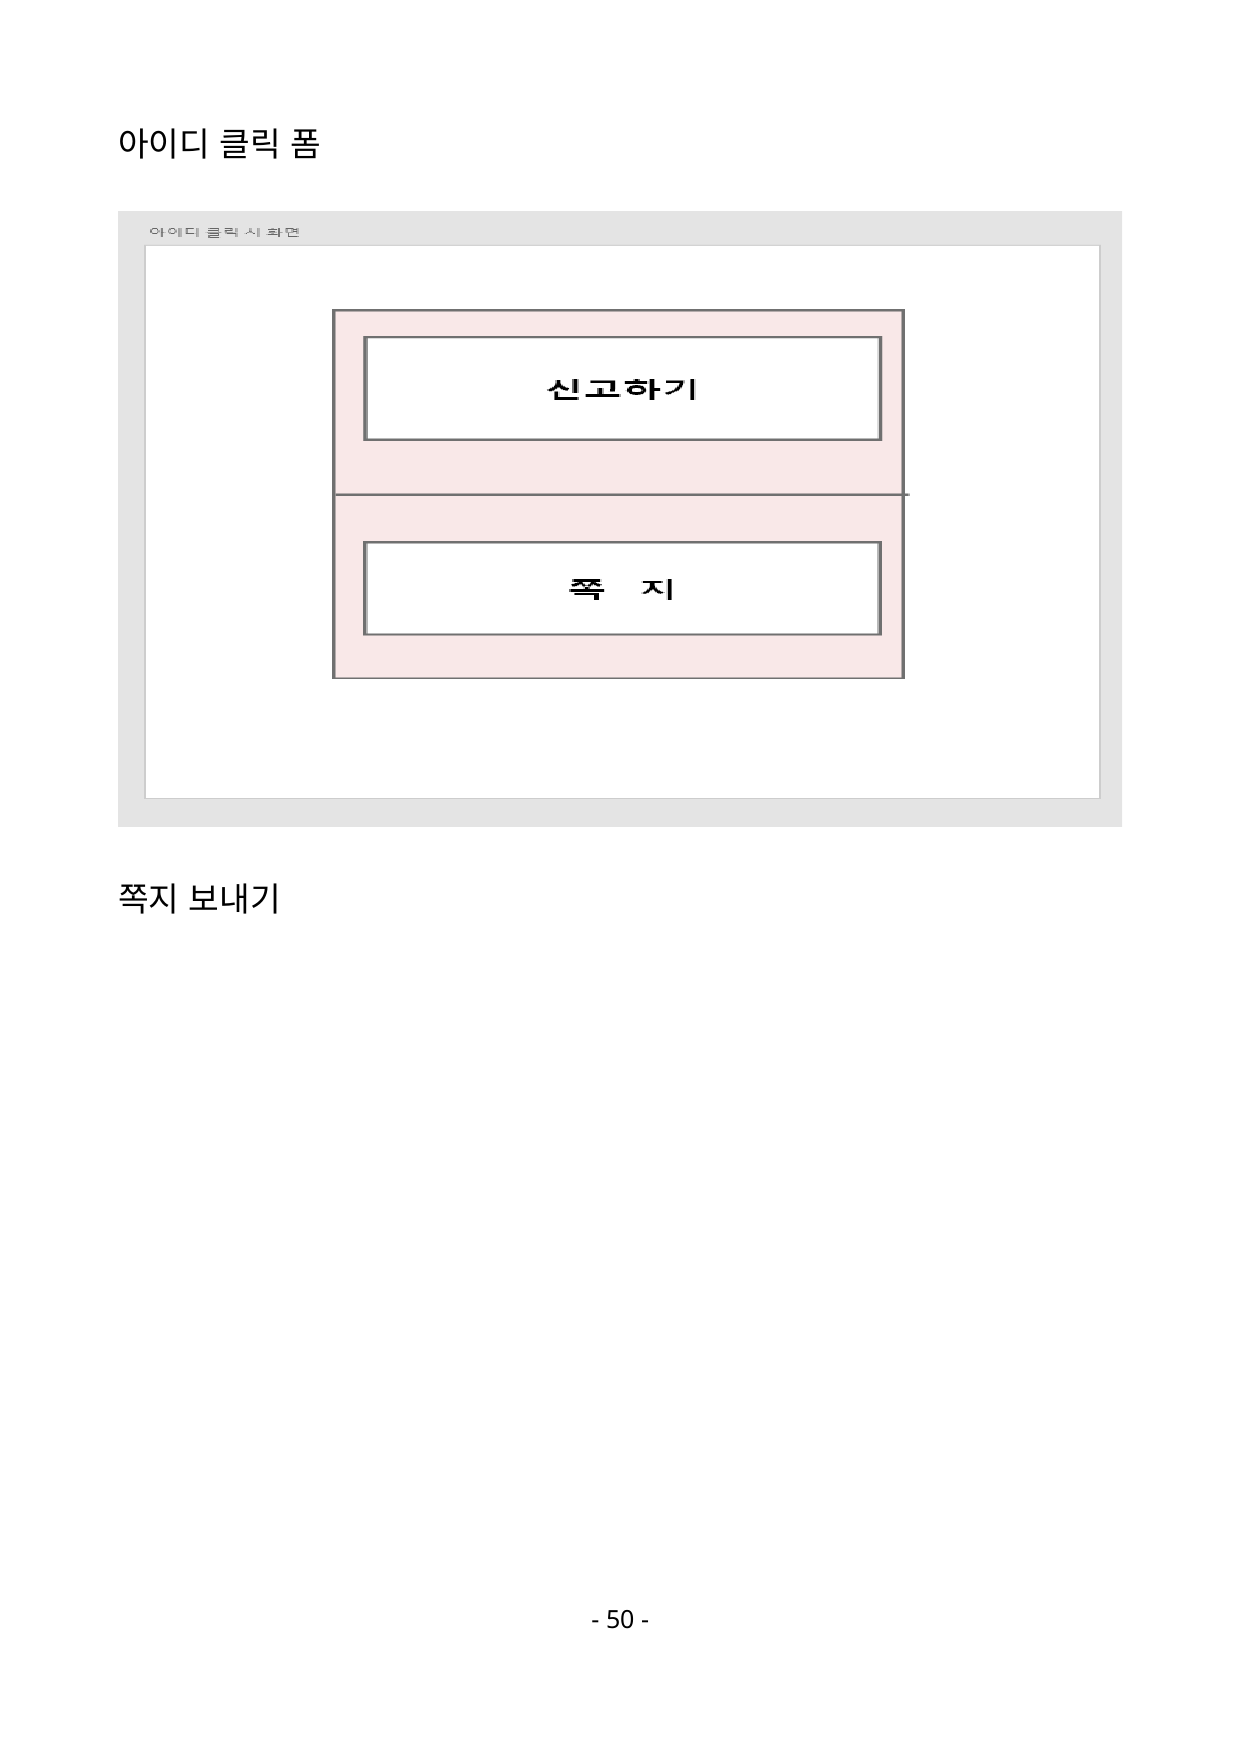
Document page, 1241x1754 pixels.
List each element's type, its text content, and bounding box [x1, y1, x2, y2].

text 쪽지 보내기 [118, 872, 1122, 921]
picture [118, 211, 1123, 827]
text 아이디 클릭 폼 [118, 118, 1122, 166]
